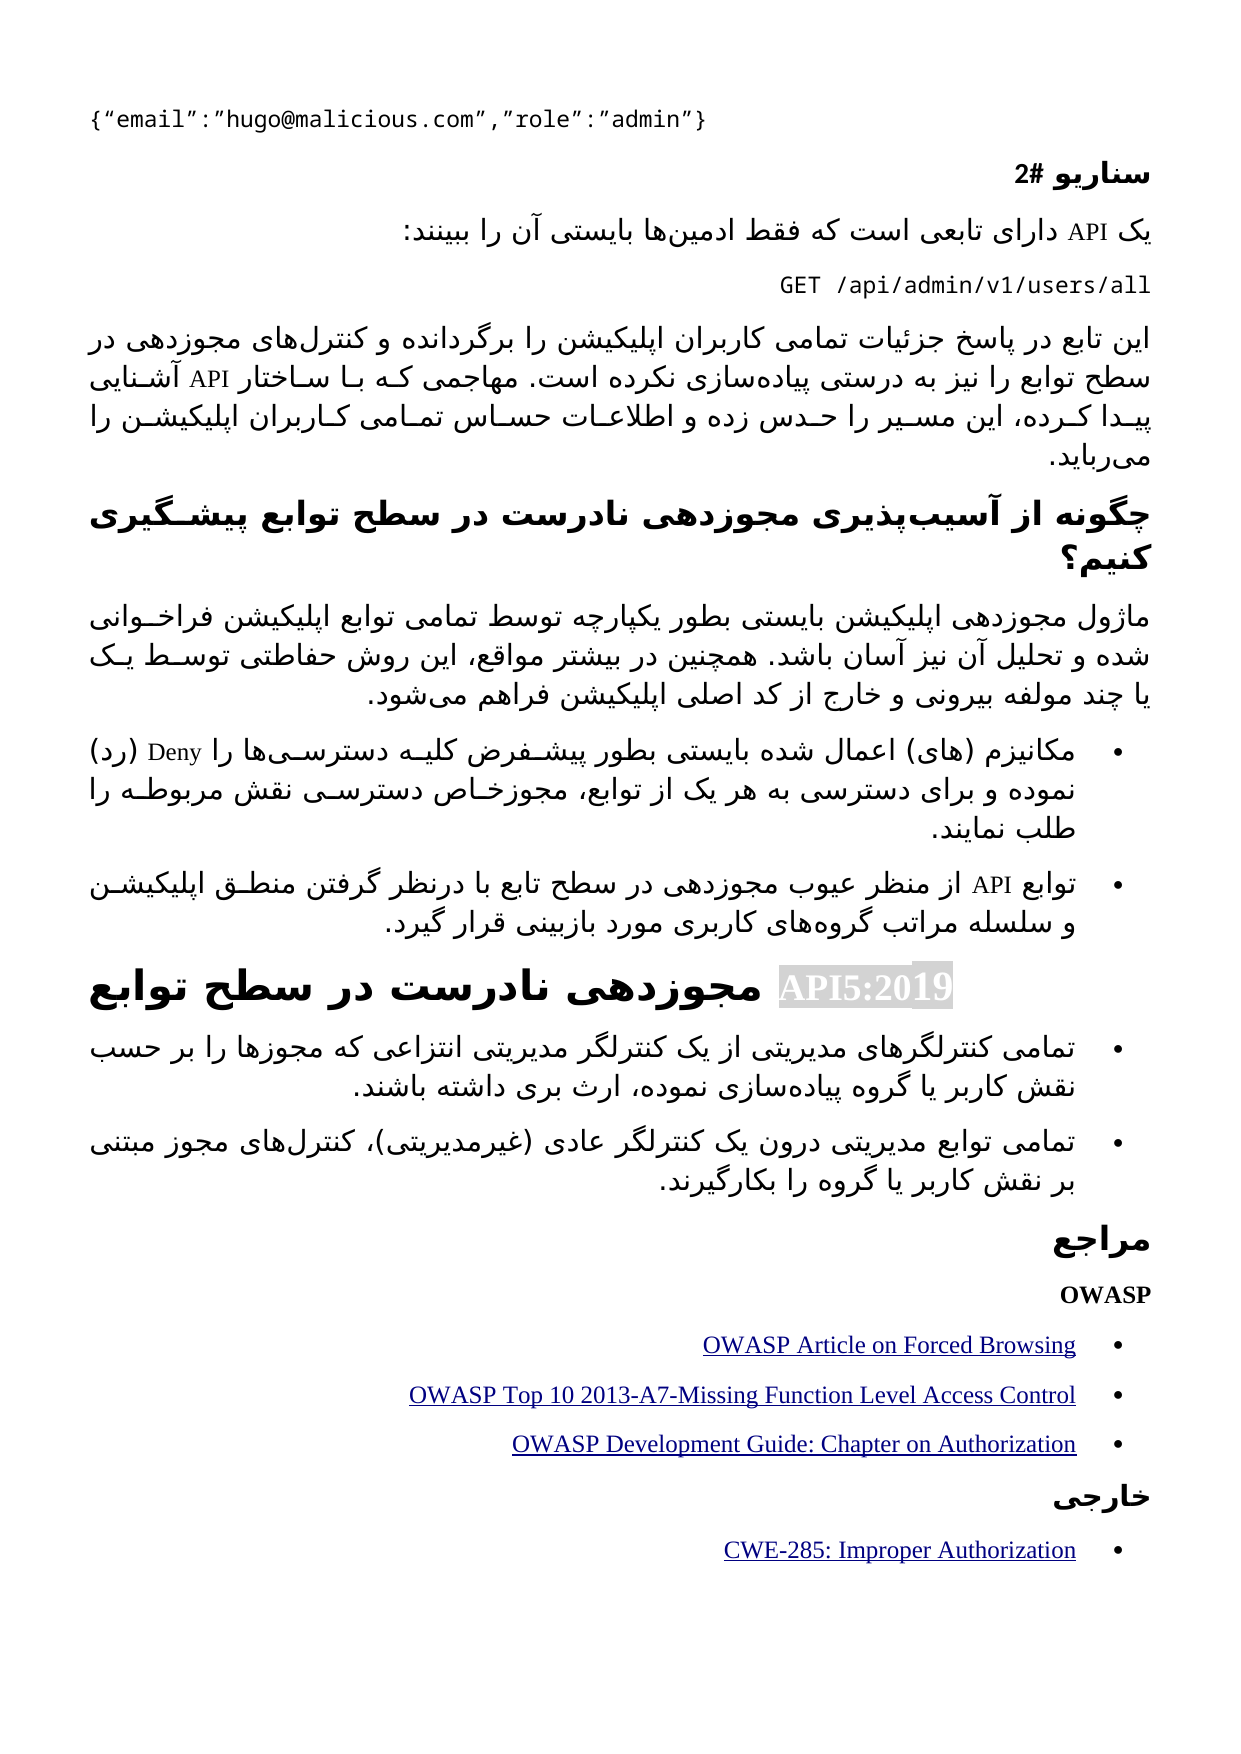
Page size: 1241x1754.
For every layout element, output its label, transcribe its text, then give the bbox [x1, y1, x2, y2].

text API5:2019 مجوزدهی نادرست در سطح توابع [89, 961, 1152, 1010]
list OWASP Top 10 2013-A7-Missing Function Level Access Control [89, 1380, 1114, 1408]
text OWASP [89, 1280, 1152, 1309]
list تمامی توابع مدیریتی درون یک کنترلگر عادی (غیرمدیریتی)، کنترل‌‌‌های مجوز مبتنی بر نقش کاربر یا گروه را بکارگیرند. [89, 1124, 1114, 1197]
text مراجع [89, 1219, 1152, 1258]
text ماژول مجوزدهی اپلیکیشن بایستی بطور یکپارچه توسط تمامی توابع اپلیکیشن فراخوانی شده و تحلیل آن نیز آسان باشد. همچنین در بیشتر مواقع، این روش حفاطتی توسط یک یا چند مولفه بیرونی و خارج از کد اصلی اپلیکیشن فراهم می‌شود. [89, 600, 1152, 712]
text {“email”:”hugo@malicious.com”,”role”:”admin”} [89, 103, 1152, 134]
list تمامی کنترلگرهای مدیریتی از یک کنترلگر مدیریتی انتزاعی که مجوزها را بر حسب نقش کاربر یا گروه پیاده‌سازی نموده، ارث بری داشته باشند. [89, 1030, 1114, 1103]
list توابع API از منظر عیوب مجوزدهی در سطح تابع با درنظر گرفتن منطق اپلیکیشن و سلسله مراتب گروه‌‌‌های کاربری مورد بازبینی قرار گیرد. [89, 867, 1114, 940]
list CWE-285: Improper Authorization [89, 1535, 1114, 1563]
list OWASP Article on Forced Browsing [89, 1330, 1114, 1359]
text این تابع در پاسخ جزئیات تمامی کاربران اپلیکیشن را برگردانده و کنترل‌‌‌های مجوزدهی در سطح توابع را نیز به درستی ‌‌‌‌پیاده‌سازی نکرده است. مهاجمی که با ساختار API آشنایی پیدا کرده، این مسیر را حدس زده و اطلاعات حساس تمامی کاربران اپلیکیشن را می‌رباید. [89, 321, 1152, 472]
text خارجی [89, 1479, 1152, 1513]
list OWASP Development Guide: Chapter on Authorization [89, 1429, 1114, 1458]
text GET /api/admin/v1/users/all [89, 269, 1152, 300]
list مکانیزم (های) اعمال شده بایستی بطور پیشفرض کلیه دسترسی‌‌‌ها را Deny (رد) نموده و برای دسترسی به هر یک از توابع، مجوزخاص دسترسی نقش مربوطه را طلب نمایند. [89, 733, 1114, 845]
text سناریو #2 [89, 156, 1152, 191]
text یک API دارای تابعی است که فقط ادمین‌‌‌ها بایستی آن را ببینند: [89, 213, 1152, 247]
text چگونه از ‌‌آسیب‌پذیری مجوزدهی نادرست در سطح توابع پیشگیری کنیم؟ [89, 494, 1152, 577]
